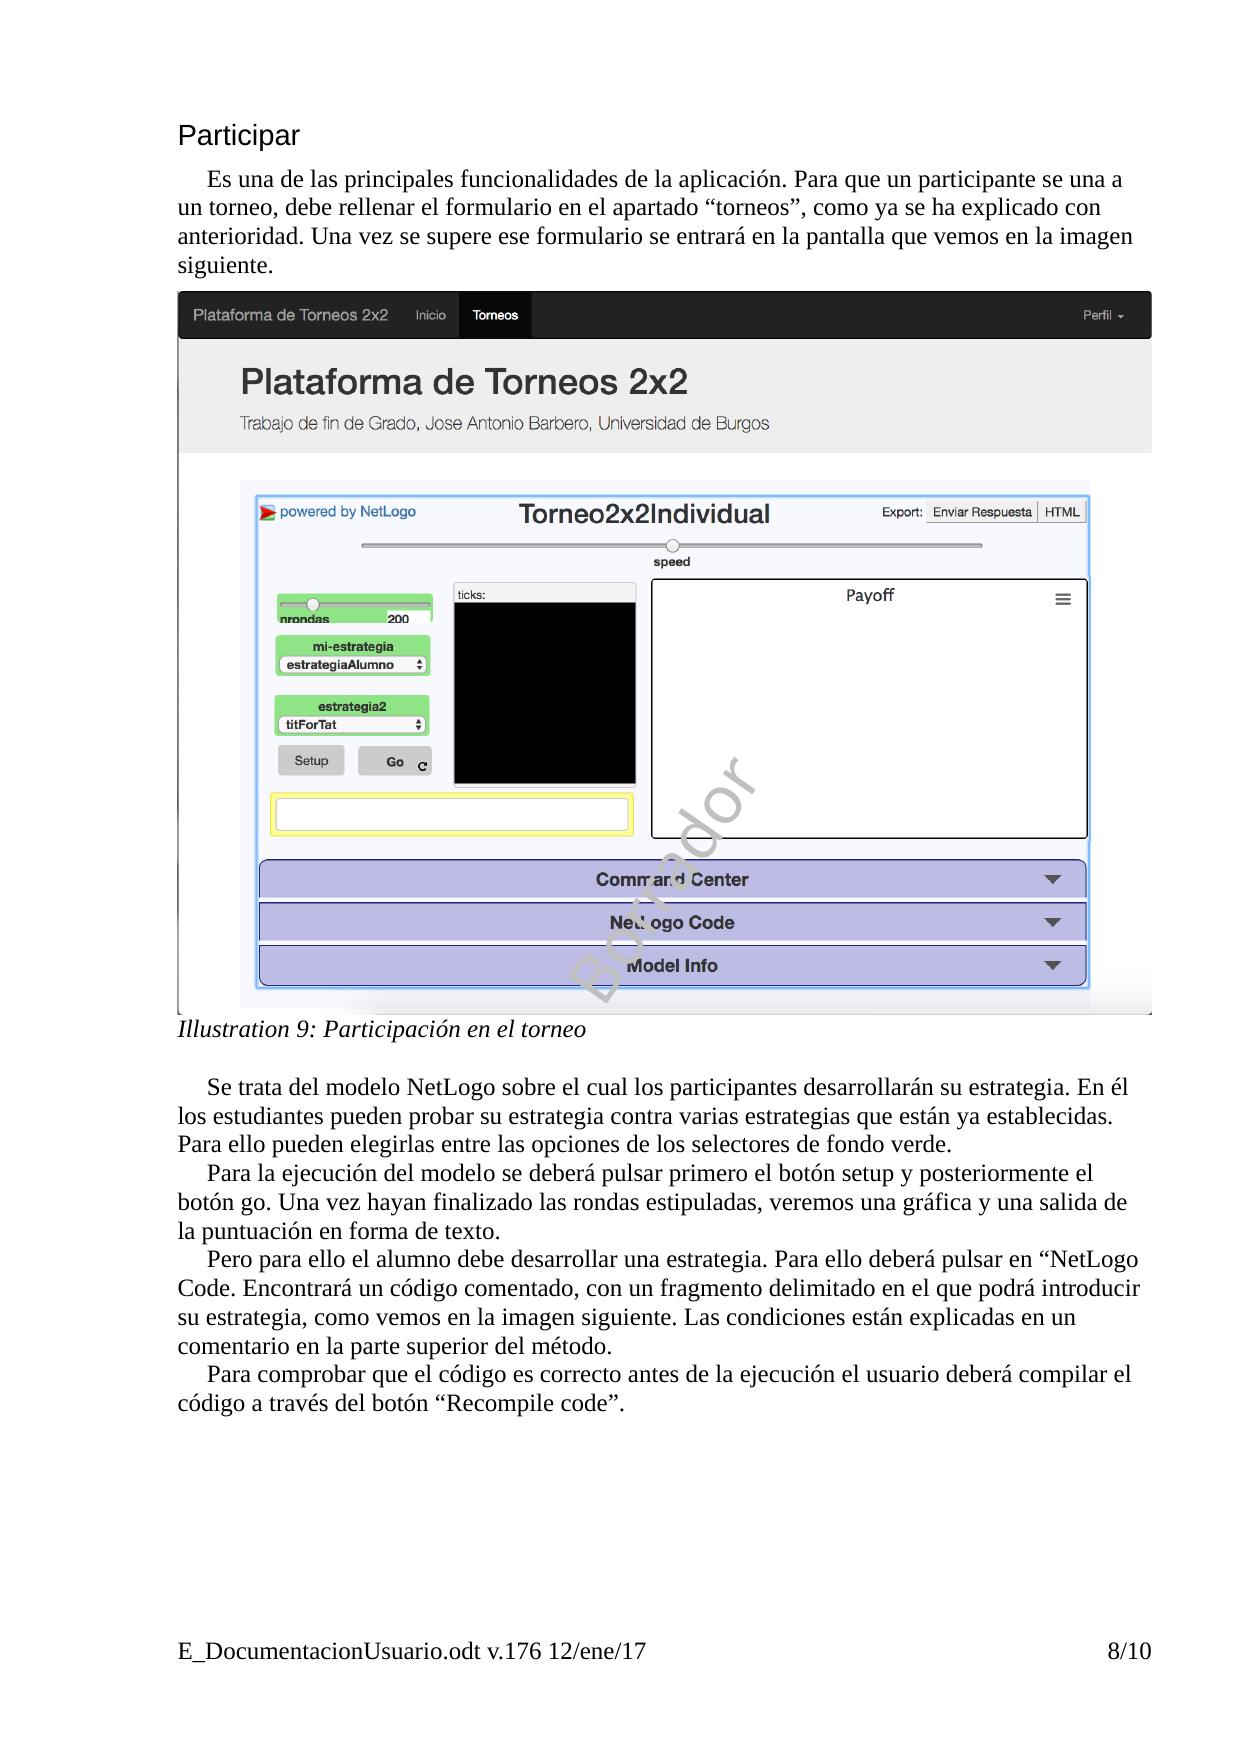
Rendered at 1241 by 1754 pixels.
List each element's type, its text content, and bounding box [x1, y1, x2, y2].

text Se trata del modelo NetLogo sobre el cual los participantes desarrollarán su estrategia. En él los estudiantes pueden probar su estrategia contra varias estrategias que están ya establecidas. Para ello pueden elegirlas entre las opciones de los selectores de fondo verde. [177, 1072, 1152, 1158]
subtitle Participar [177, 118, 1152, 151]
text Para comprobar que el código es correcto antes de la ejecución el usuario deberá compilar el código a través del botón “Recompile code”. [177, 1359, 1152, 1417]
text Es una de las principales funcionalidades de la aplicación. Para que un participante se una a un torneo, debe rellenar el formulario en el apartado “torneos”, como ya se ha explicado con anterioridad. Una vez se supere ese formulario se entrará en la pantalla que vemos en la imagen siguiente. [177, 164, 1152, 279]
text Pero para ello el alumno debe desarrollar una estrategia. Para ello deberá pulsar en “NetLogo Code. Encontrará un código comentado, con un fragmento delimitado en el que podrá introducir su estrategia, como vemos en la imagen siguiente. Las condiciones están explicadas en un comentario en la parte superior del método. [177, 1244, 1152, 1359]
picture [177, 291, 1152, 1015]
text Illustration 9: Participación en el torneo [177, 1015, 1152, 1043]
text Para la ejecución del modelo se deberá pulsar primero el botón setup y posteriormente el botón go. Una vez hayan finalizado las rondas estipuladas, veremos una gráfica y una salida de la puntuación en forma de texto. [177, 1158, 1152, 1244]
